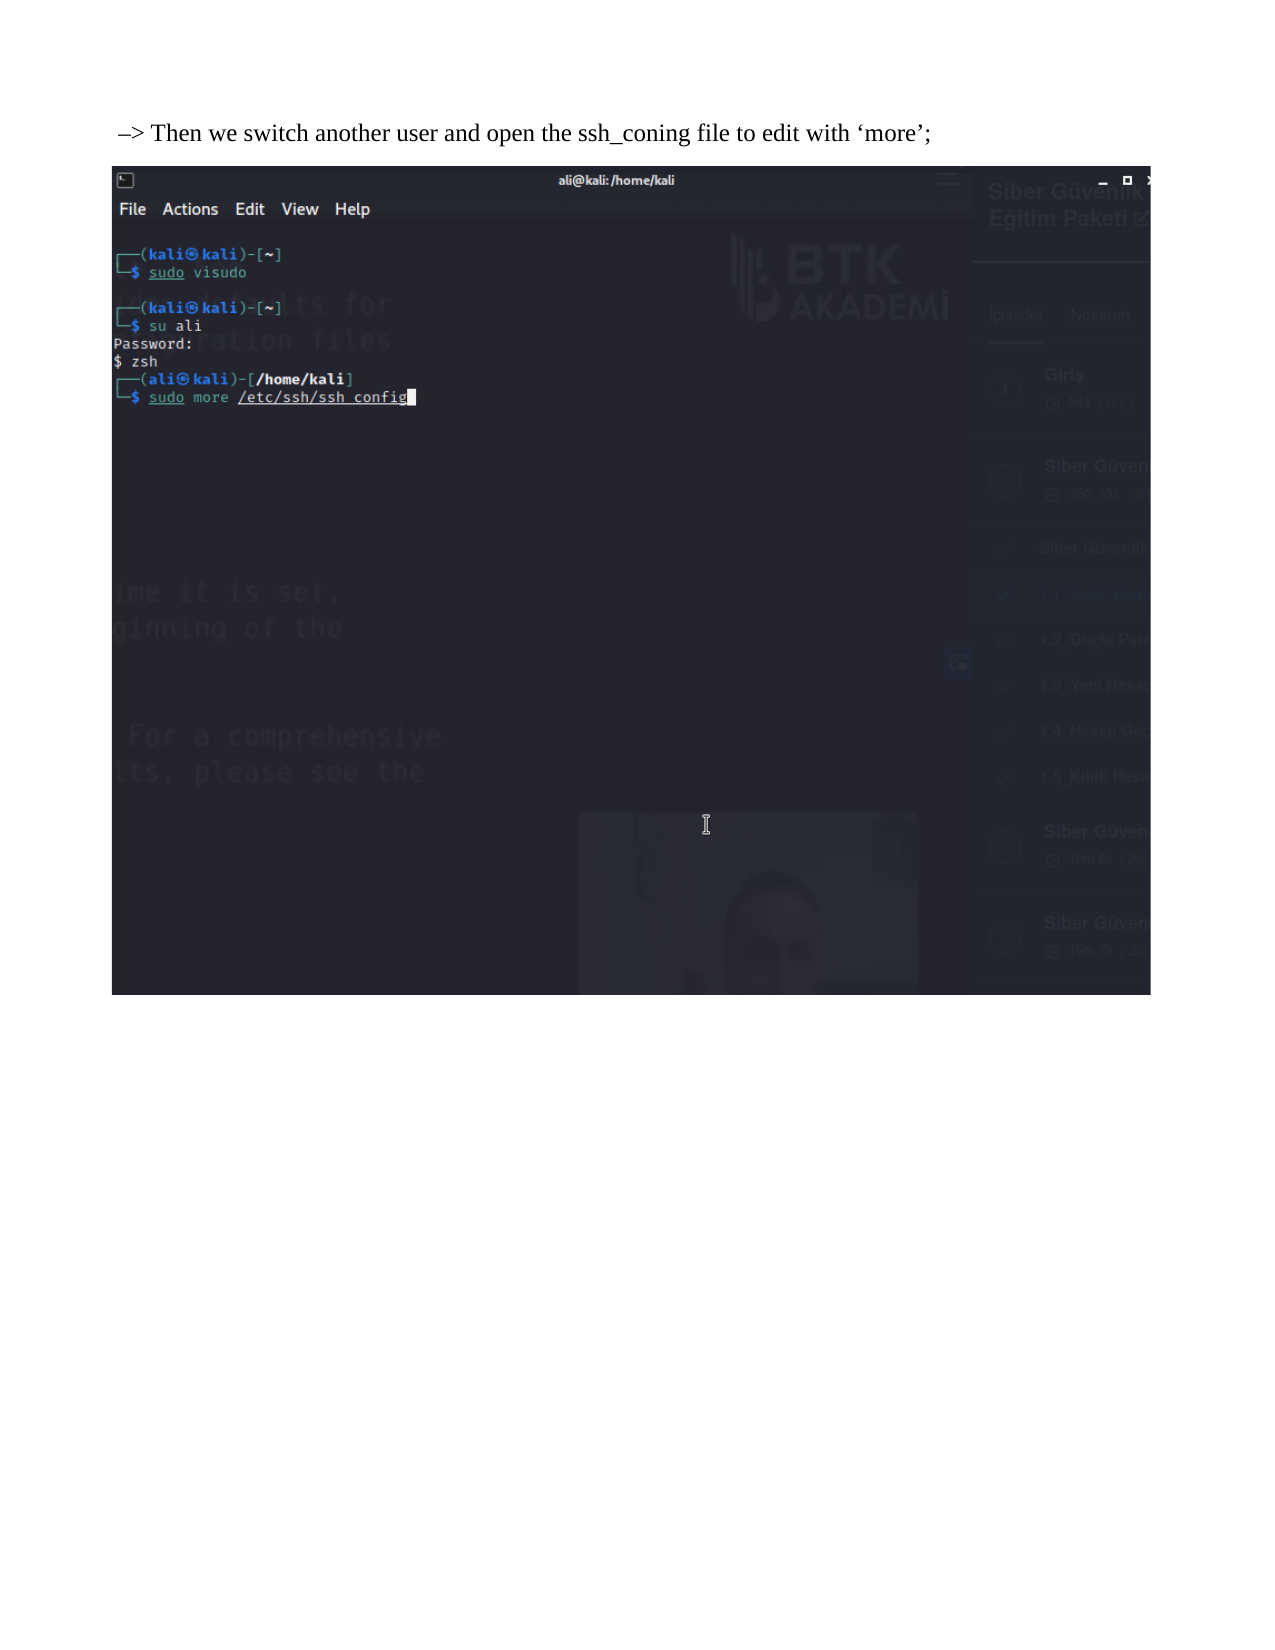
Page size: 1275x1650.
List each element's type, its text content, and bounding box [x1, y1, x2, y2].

text –> Then we switch another user and open the ssh_coning file to edit with ‘more’; [118, 118, 1157, 147]
picture [111, 166, 1151, 995]
